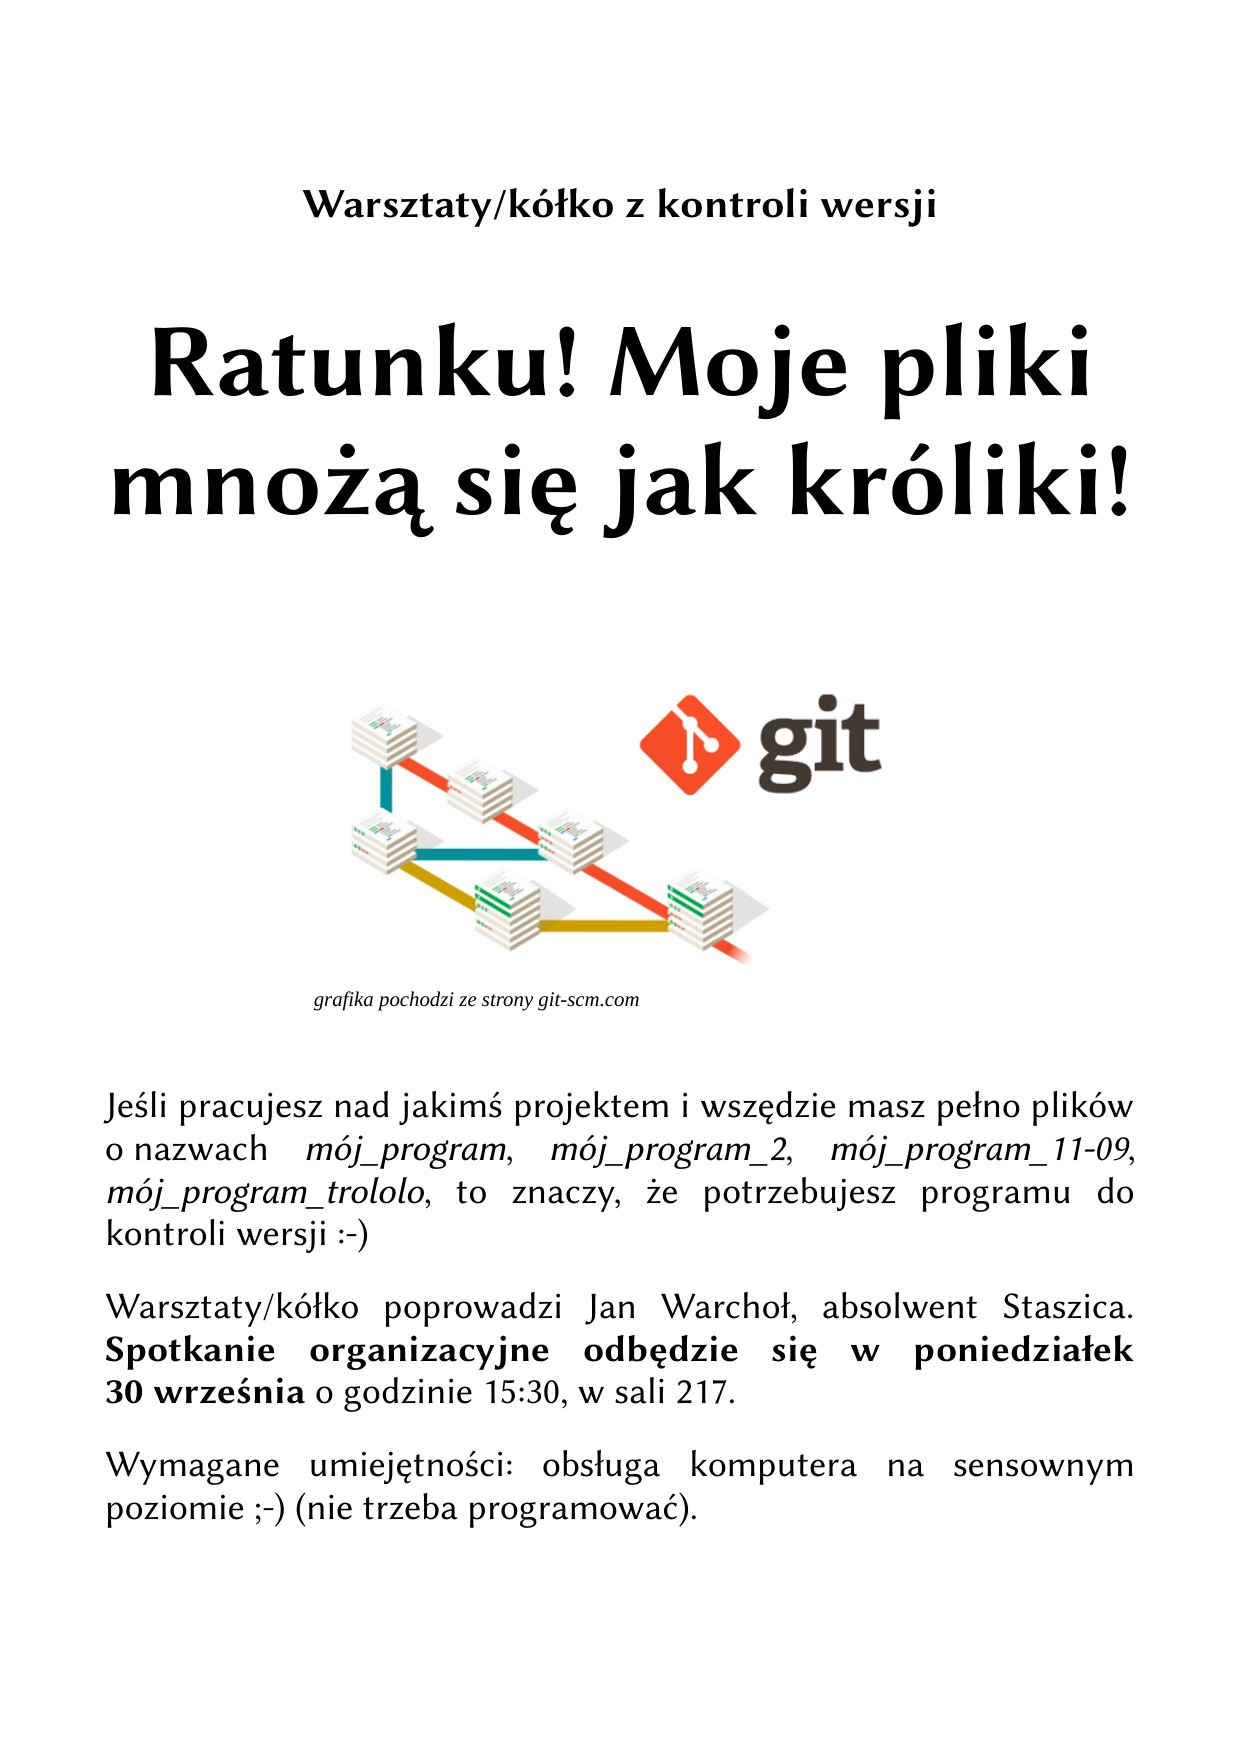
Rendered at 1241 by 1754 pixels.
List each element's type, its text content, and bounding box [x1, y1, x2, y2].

text Ratunku! Moje pliki mnożą się jak króliki! [105, 302, 1136, 540]
text grafika pochodzi ze strony git-scm.com [313, 988, 935, 1011]
text Warsztaty/kółko z kontroli wersji [105, 180, 1136, 227]
text Warsztaty/kółko poprowadzi Jan Warchoł, absolwent Staszica. Spotkanie organizacyjne odbędzie się w poniedziałek 30 września o godzinie 15:30, w sali 217. [105, 1285, 1136, 1413]
text Wymagane umiejętności: obsługa komputera na sensownym poziomie ;-) (nie trzeba programować). [105, 1443, 1136, 1528]
picture [313, 657, 936, 988]
text Jeśli pracujesz nad jakimś projektem i wszędzie masz pełno plików o nazwach mój_program, mój_program_2, mój_program_11-09, mój_program_trololo, to znaczy, że potrzebujesz programu do kontroli wersji :-) [105, 1084, 1136, 1255]
